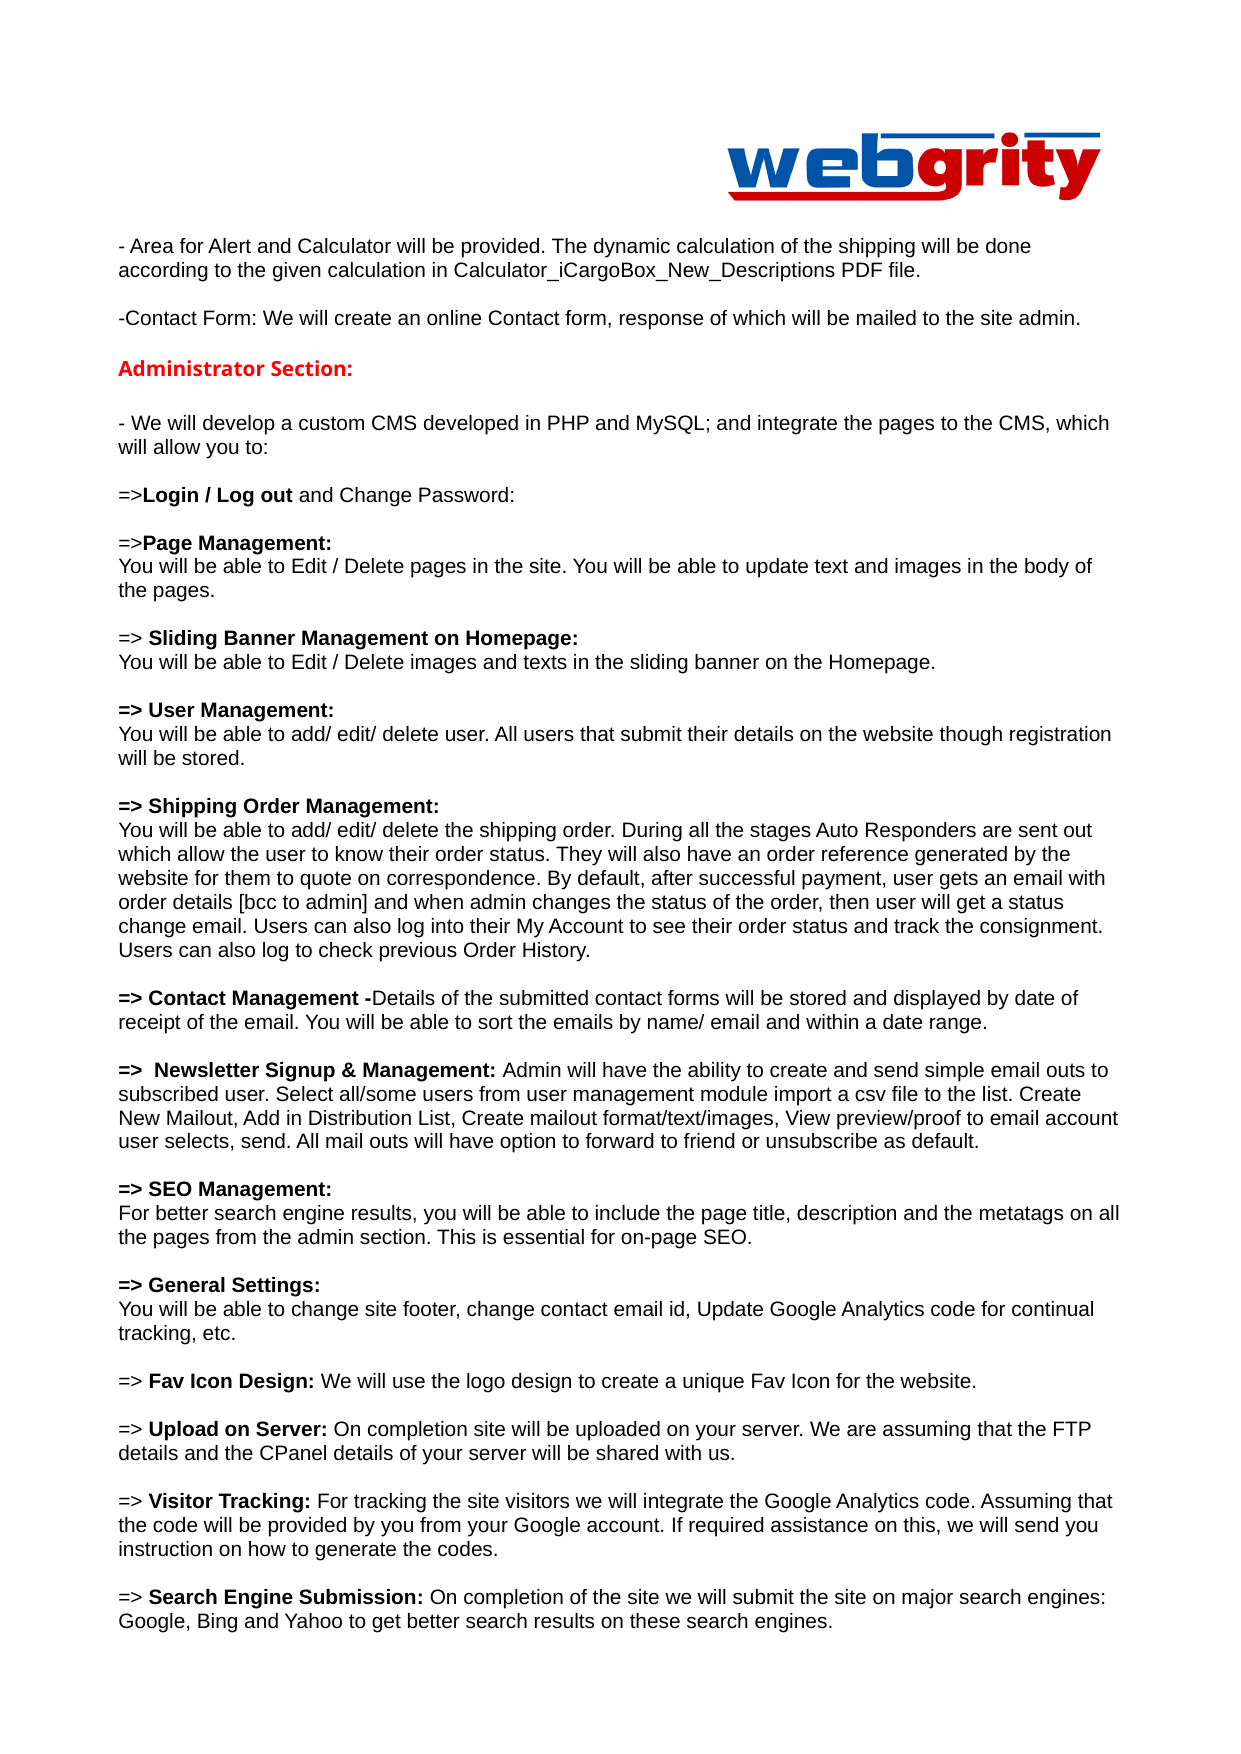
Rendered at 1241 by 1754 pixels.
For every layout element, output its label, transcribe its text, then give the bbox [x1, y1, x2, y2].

text For better search engine results, you will be able to include the page title, description and the metatags on all the pages from the admin section. This is essential for on-page SEO. [118, 1201, 1122, 1249]
text => Contact Management -Details of the submitted contact forms will be stored and displayed by date of receipt of the email. You will be able to sort the emails by name/ email and within a date range. [118, 986, 1122, 1033]
text Administrator Section: [118, 354, 1122, 382]
text You will be able to add/ edit/ delete the shipping order. During all the stages Auto Responders are sent out which allow the user to know their order status. They will also have an order reference generated by the website for them to quote on correspondence. By default, after successful payment, user gets an email with order details [bcc to admin] and when admin changes the status of the order, then user will get a status change email. Users can also log into their My Account to see their order status and track the consignment. Users can also log to check previous Order History. [118, 818, 1122, 962]
text =>Page Management: [118, 530, 1122, 554]
text You will be able to Edit / Delete pages in the site. You will be able to update text and images in the body of the pages. [118, 554, 1122, 602]
text => Visitor Tracking: For tracking the site visitors we will integrate the Google Analytics code. Assuming that the code will be provided by you from your Google account. If required assistance on this, we will send you [118, 1489, 1122, 1537]
text - Area for Alert and Calculator will be provided. The dynamic calculation of the shipping will be done according to the given calculation in Calculator_iCargoBox_New_Descriptions PDF file. [118, 234, 1122, 282]
text => Shipping Order Management: [118, 794, 1122, 818]
text =>Login / Log out and Change Password: [118, 482, 1122, 506]
text => Upload on Server: On completion site will be uploaded on your server. We are assuming that the FTP details and the CPanel details of your server will be shared with us. [118, 1417, 1122, 1465]
text => SEO Management: [118, 1177, 1122, 1201]
text You will be able to add/ edit/ delete user. All users that submit their details on the website though registration will be stored. [118, 722, 1122, 770]
text => Search Engine Submission: On completion of the site we will submit the site on major search engines: Google, Bing and Yahoo to get better search results on these search engines. [118, 1584, 1122, 1632]
text instruction on how to generate the codes. [118, 1537, 1122, 1561]
text => User Management: [118, 698, 1122, 722]
text => Fav Icon Design: We will use the logo design to create a unique Fav Icon for the website. [118, 1369, 1122, 1393]
text => Newsletter Signup & Management: Admin will have the ability to create and send simple email outs to subscribed user. Select all/some users from user management module import a csv file to the list. Create New Mailout, Add in Distribution List, Create mailout format/text/images, View preview/proof to email account user selects, send. All mail outs will have option to forward to friend or unsubscribe as default. [118, 1057, 1122, 1153]
text You will be able to change site footer, change contact email id, Update Google Analytics code for continual tracking, etc. [118, 1297, 1122, 1345]
text -Contact Form: We will create an online Contact form, response of which will be mailed to the site admin. [118, 306, 1122, 330]
text => General Settings: [118, 1273, 1122, 1297]
text - We will develop a custom CMS developed in PHP and MySQL; and integrate the pages to the CMS, which will allow you to: [118, 411, 1122, 458]
text You will be able to Edit / Delete images and texts in the sliding banner on the Homepage. [118, 650, 1122, 674]
text => Sliding Banner Management on Homepage: [118, 626, 1122, 650]
